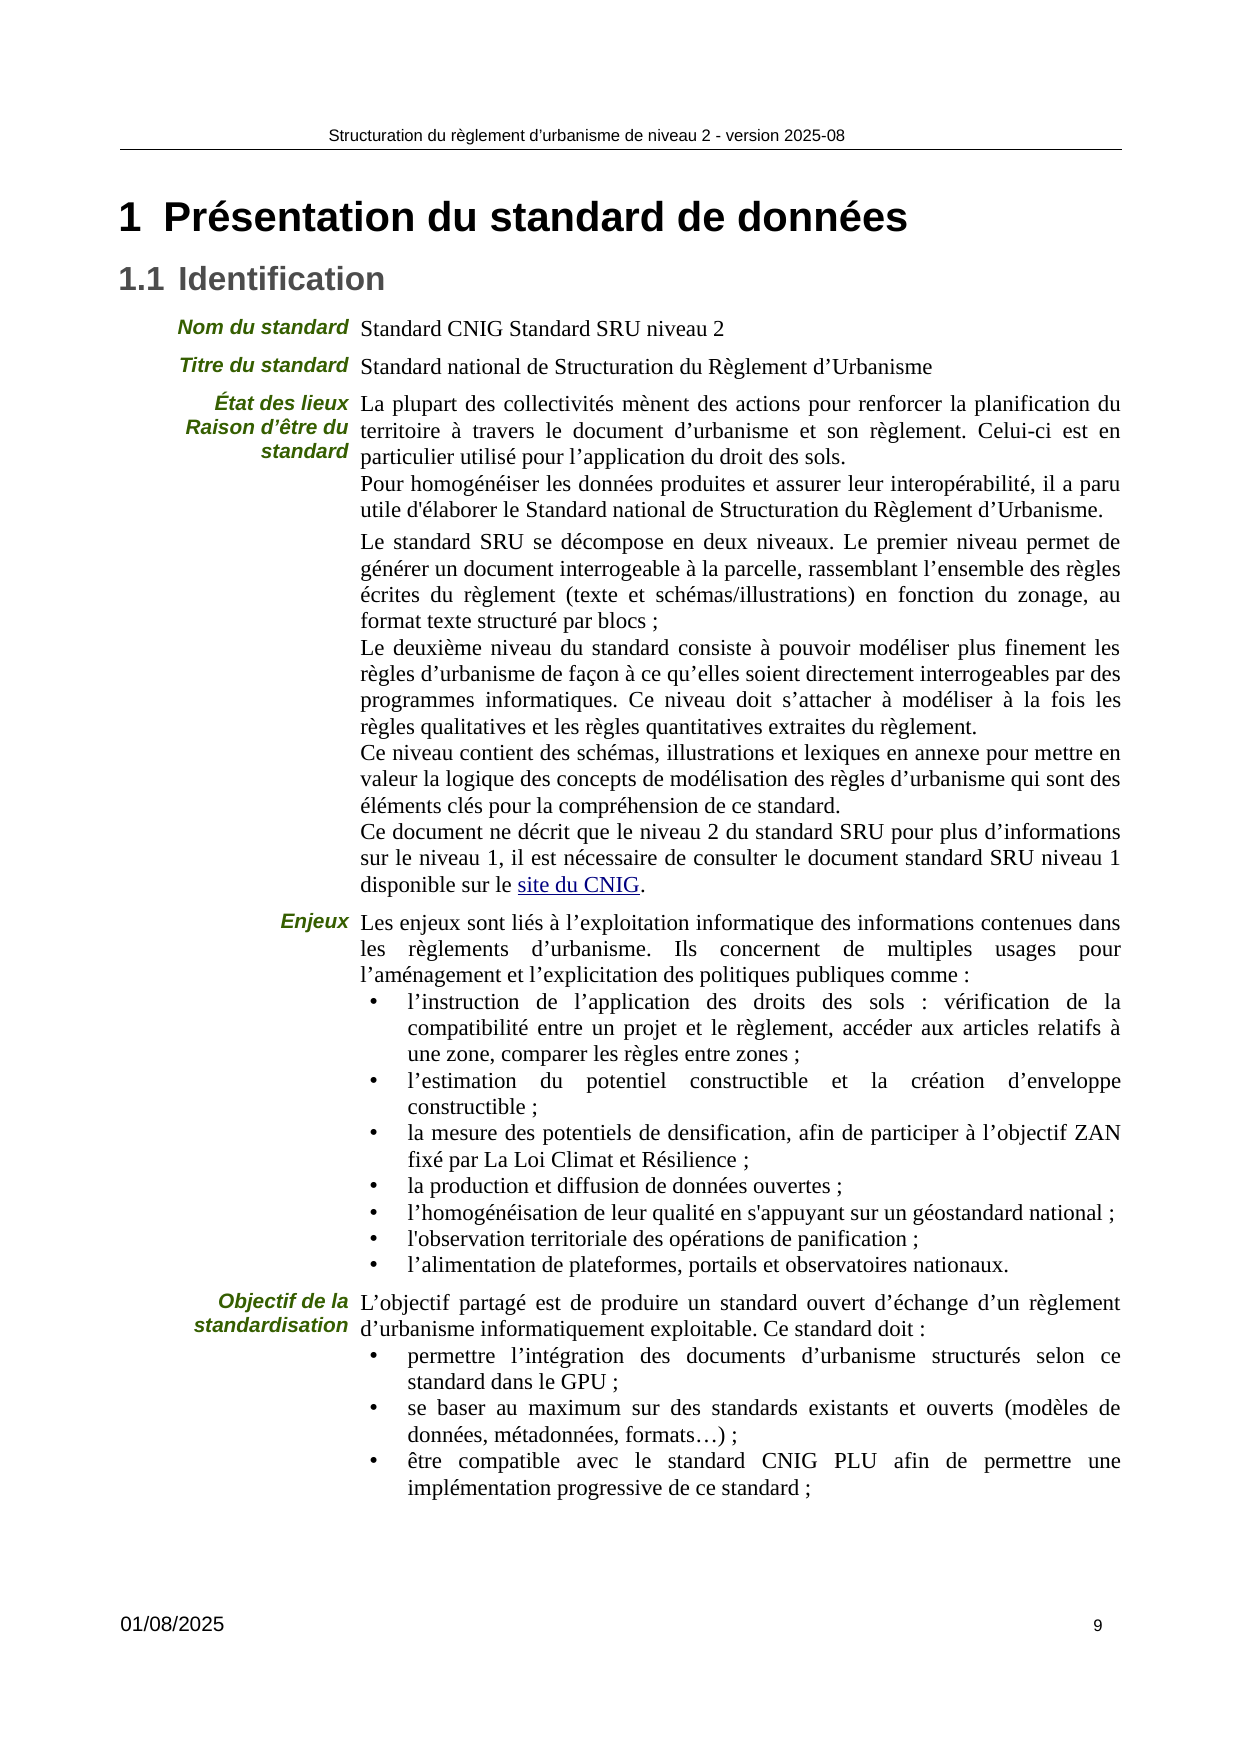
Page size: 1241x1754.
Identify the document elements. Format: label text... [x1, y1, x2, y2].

table_header Standard CNIG Standard SRU niveau 2 [354, 309, 1122, 347]
table_cell Objectif de la standardisation [118, 1283, 354, 1506]
table_cell Enjeux [118, 903, 354, 1283]
table_cell Les enjeux sont liés à l’exploitation informatique des informations contenues dans les règlements d’urbanisme. Ils concernent de multiples usages pour l’aménagement et l’explicitation des politiques publiques comme : l’instruction de l’application des droits des sols : vérification de la compatibilité entre un projet et le règlement, accéder aux articles relatifs à une zone, comparer les règles entre zones ; l’estimation du potentiel constructible et la création d’enveloppe constructible ; la mesure des potentiels de densification, afin de participer à l’objectif ZAN fixé par La Loi Climat et Résilience ; la production et diffusion de données ouvertes ; l’homogénéisation de leur qualité en s'appuyant sur un géostandard national ; l'observation territoriale des opérations de panification ; l’alimentation de plateformes, portails et observatoires nationaux. [354, 903, 1122, 1283]
table_cell État des lieux Raison d’être du standard [118, 385, 354, 903]
subtitle Identification [118, 259, 1122, 297]
table_header Nom du standard [118, 309, 354, 347]
subtitle Présentation du standard de données [118, 193, 1122, 241]
table_cell L’objectif partagé est de produire un standard ouvert d’échange d’un règlement d’urbanisme informatiquement exploitable. Ce standard doit : permettre l’intégration des documents d’urbanisme structurés selon ce standard dans le GPU ; se baser au maximum sur des standards existants et ouverts (modèles de données, métadonnées, formats…) ; être compatible avec le standard CNIG PLU afin de permettre une implémentation progressive de ce standard ; [354, 1283, 1122, 1506]
table_cell La plupart des collectivités mènent des actions pour renforcer la planification du territoire à travers le document d’urbanisme et son règlement. Celui-ci est en particulier utilisé pour l’application du droit des sols. Pour homogénéiser les données produites et assurer leur interopérabilité, il a paru utile d'élaborer le Standard national de Structuration du Règlement d’Urbanisme. Le standard SRU se décompose en deux niveaux. Le premier niveau permet de générer un document interrogeable à la parcelle, rassemblant l’ensemble des règles écrites du règlement (texte et schémas/illustrations) en fonction du zonage, au format texte structuré par blocs ; Le deuxième niveau du standard consiste à pouvoir modéliser plus finement les règles d’urbanisme de façon à ce qu’elles soient directement interrogeables par des programmes informatiques. Ce niveau doit s’attacher à modéliser à la fois les règles qualitatives et les règles quantitatives extraites du règlement. Ce niveau contient des schémas, illustrations et lexiques en annexe pour mettre en valeur la logique des concepts de modélisation des règles d’urbanisme qui sont des éléments clés pour la compréhension de ce standard. Ce document ne décrit que le niveau 2 du standard SRU pour plus d’informations sur le niveau 1, il est nécessaire de consulter le document standard SRU niveau 1 disponible sur le site du CNIG. [354, 385, 1122, 903]
table_cell Standard national de Structuration du Règlement d’Urbanisme [354, 347, 1122, 385]
table_cell Titre du standard [118, 347, 354, 385]
